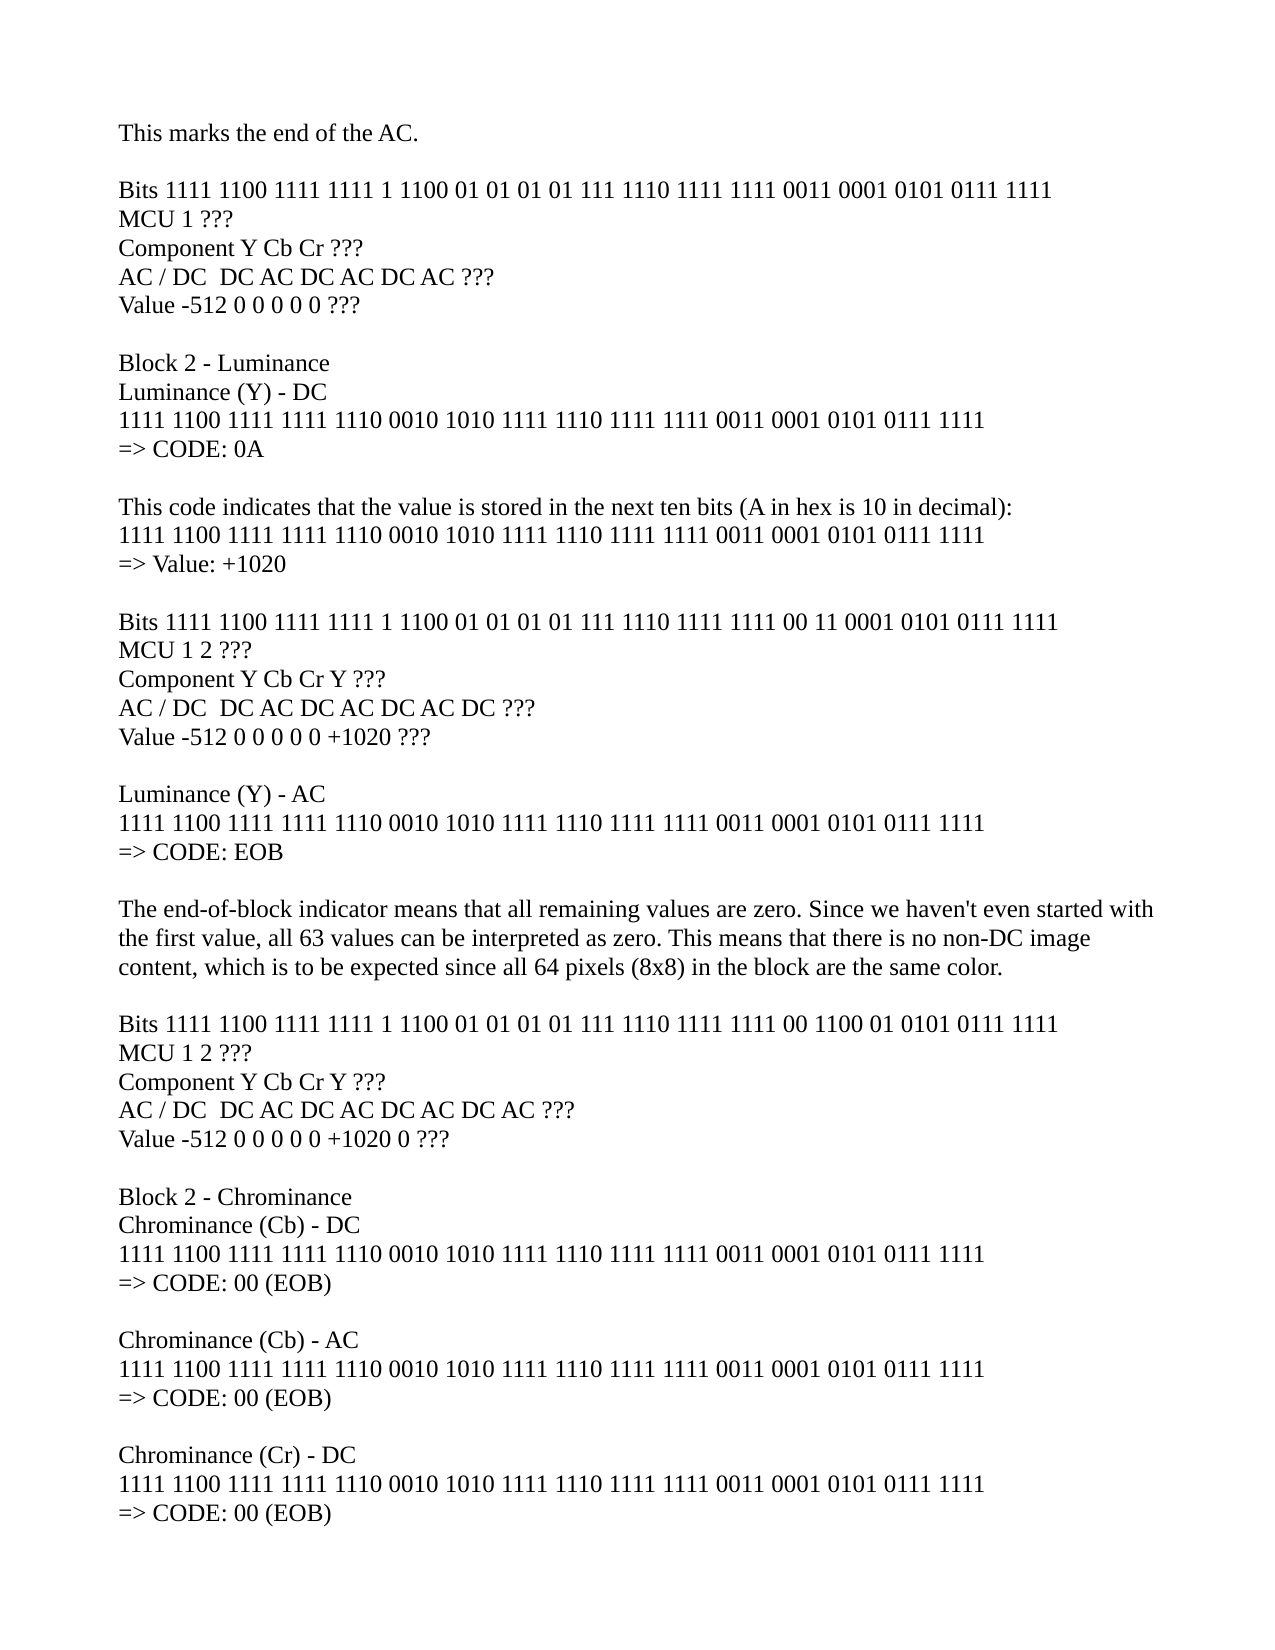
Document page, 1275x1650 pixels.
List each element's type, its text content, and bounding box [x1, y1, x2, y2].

text This marks the end of the AC. Bits 1111 1100 1111 1111 1 1100 01 01 01 01 111 1110 1111 1111 0011 0001 0101 0111 1111 MCU 1 ??? Component Y Cb Cr ??? AC / DC DC AC DC AC DC AC ??? Value -512 0 0 0 0 0 ??? Block 2 - Luminance Luminance (Y) - DC 1111 1100 1111 1111 1110 0010 1010 1111 1110 1111 1111 0011 0001 0101 0111 1111 => CODE: 0A This code indicates that the value is stored in the next ten bits (A in hex is 10 in decimal): 1111 1100 1111 1111 1110 0010 1010 1111 1110 1111 1111 0011 0001 0101 0111 1111 => Value: +1020 Bits 1111 1100 1111 1111 1 1100 01 01 01 01 111 1110 1111 1111 00 11 0001 0101 0111 1111 MCU 1 2 ??? Component Y Cb Cr Y ??? AC / DC DC AC DC AC DC AC DC ??? Value -512 0 0 0 0 0 +1020 ??? Luminance (Y) - AC 1111 1100 1111 1111 1110 0010 1010 1111 1110 1111 1111 0011 0001 0101 0111 1111 => CODE: EOB The end-of-block indicator means that all remaining values are zero. Since we haven't even started with the first value, all 63 values can be interpreted as zero. This means that there is no non-DC image content, which is to be expected since all 64 pixels (8x8) in the block are the same color. Bits 1111 1100 1111 1111 1 1100 01 01 01 01 111 1110 1111 1111 00 1100 01 0101 0111 1111 MCU 1 2 ??? Component Y Cb Cr Y ??? AC / DC DC AC DC AC DC AC DC AC ??? Value -512 0 0 0 0 0 +1020 0 ??? Block 2 - Chrominance Chrominance (Cb) - DC 1111 1100 1111 1111 1110 0010 1010 1111 1110 1111 1111 0011 0001 0101 0111 1111 => CODE: 00 (EOB) Chrominance (Cb) - AC 1111 1100 1111 1111 1110 0010 1010 1111 1110 1111 1111 0011 0001 0101 0111 1111 => CODE: 00 (EOB) Chrominance (Cr) - DC 1111 1100 1111 1111 1110 0010 1010 1111 1110 1111 1111 0011 0001 0101 0111 1111 => CODE: 00 (EOB) [118, 118, 1157, 1527]
